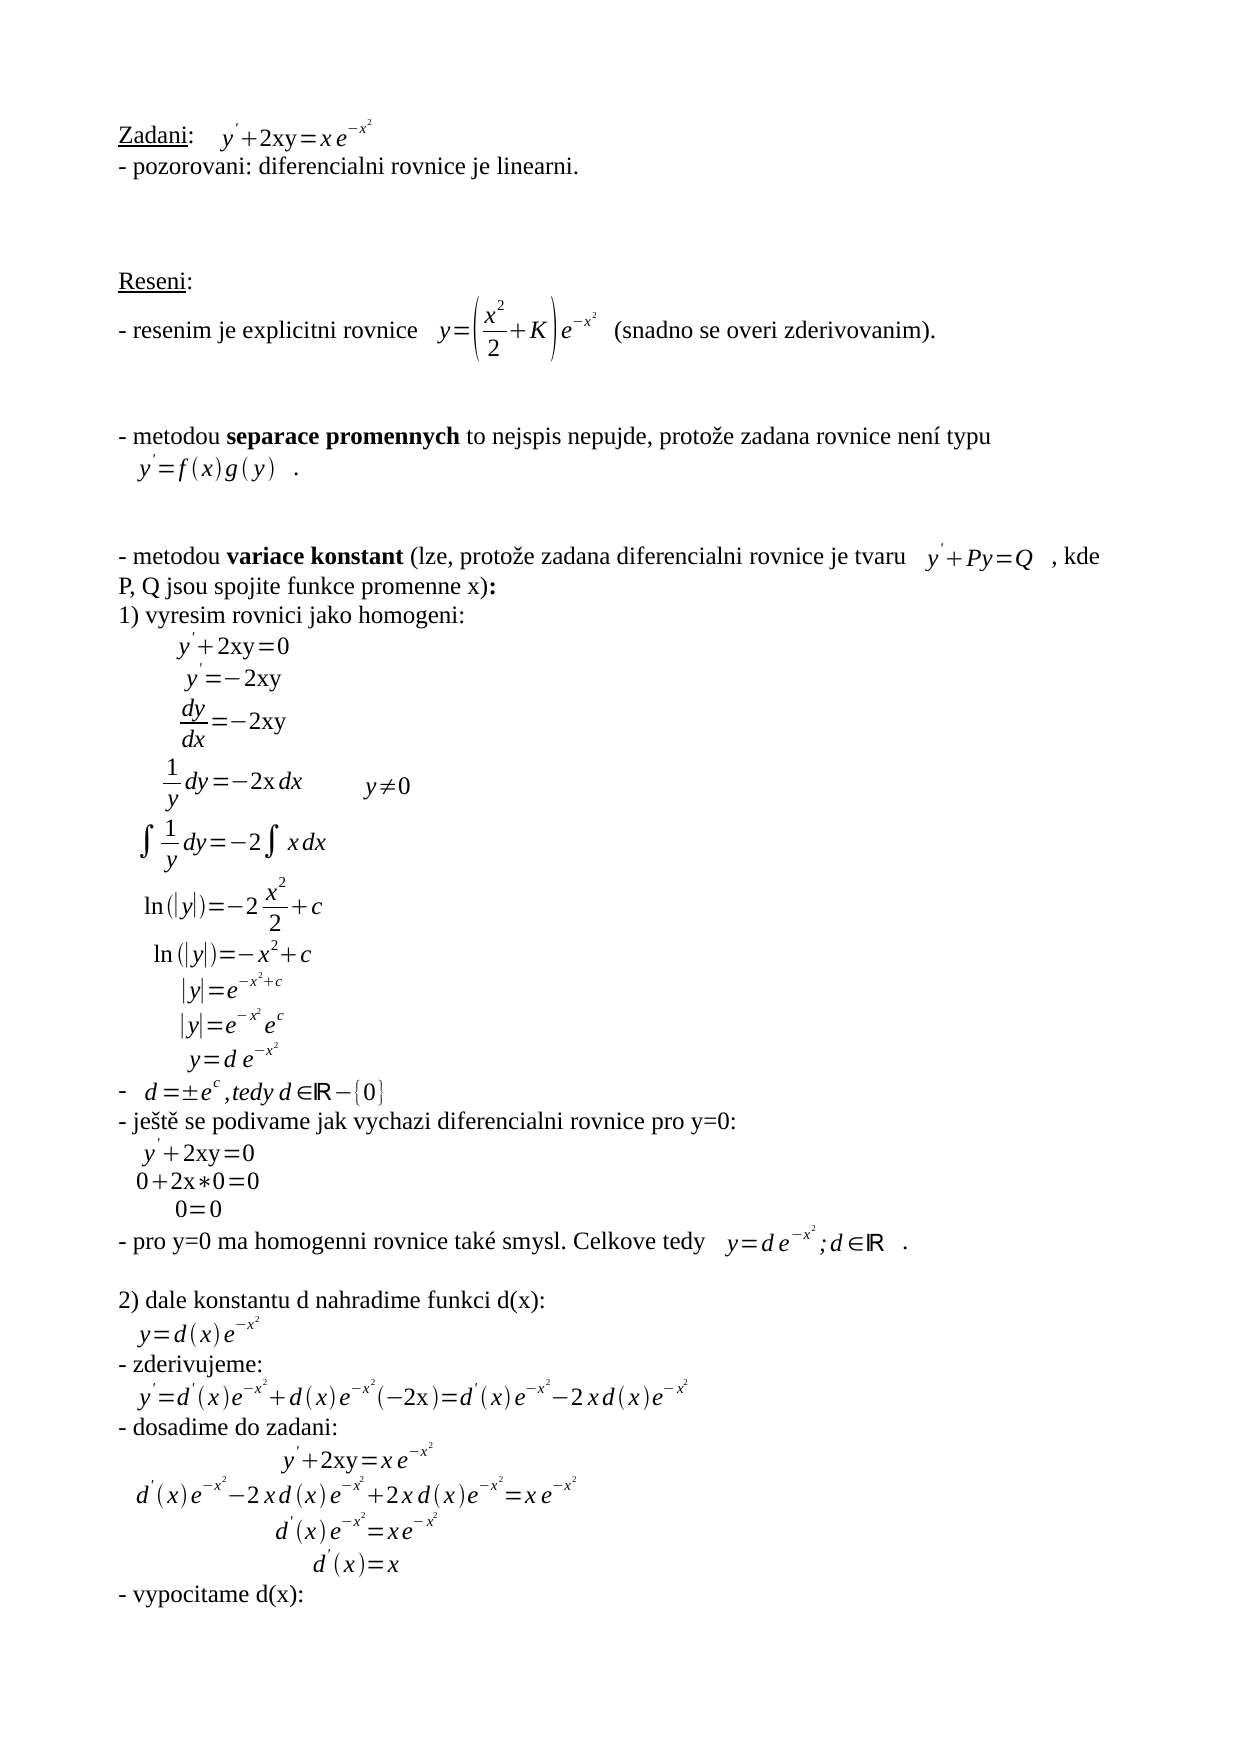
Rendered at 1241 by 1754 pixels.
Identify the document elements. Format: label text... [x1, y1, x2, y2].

text - ještě se podivame jak vychazi diferencialni rovnice pro y=0: [118, 1106, 1122, 1134]
text - pro y=0 ma homogenni rovnice také smysl. Celkove tedy. [118, 1223, 1122, 1257]
text - resenim je explicitni rovnice(snadno se overi zderivovanim). [118, 295, 1122, 364]
text - [118, 1074, 1122, 1106]
text Zadani: [118, 118, 1122, 151]
text - pozorovani: diferencialni rovnice je linearni. [118, 151, 1122, 180]
text - dosadime do zadani: [118, 1412, 1122, 1441]
text - metodou variace konstant (lze, protože zadana diferencialni rovnice je tvaru, kde P, Q jsou spojite funkce promenne x): [118, 540, 1122, 600]
text - zderivujeme: [118, 1349, 1122, 1377]
text 1) vyresim rovnici jako homogeni: [118, 600, 1122, 628]
text 2) dale konstantu d nahradime funkci d(x): [118, 1286, 1122, 1314]
text - vypocitame d(x): [118, 1579, 1122, 1608]
text - metodou separace promennych to nejspis nepujde, protože zadana rovnice není typu. [118, 421, 1122, 482]
text Reseni: [118, 266, 1122, 295]
